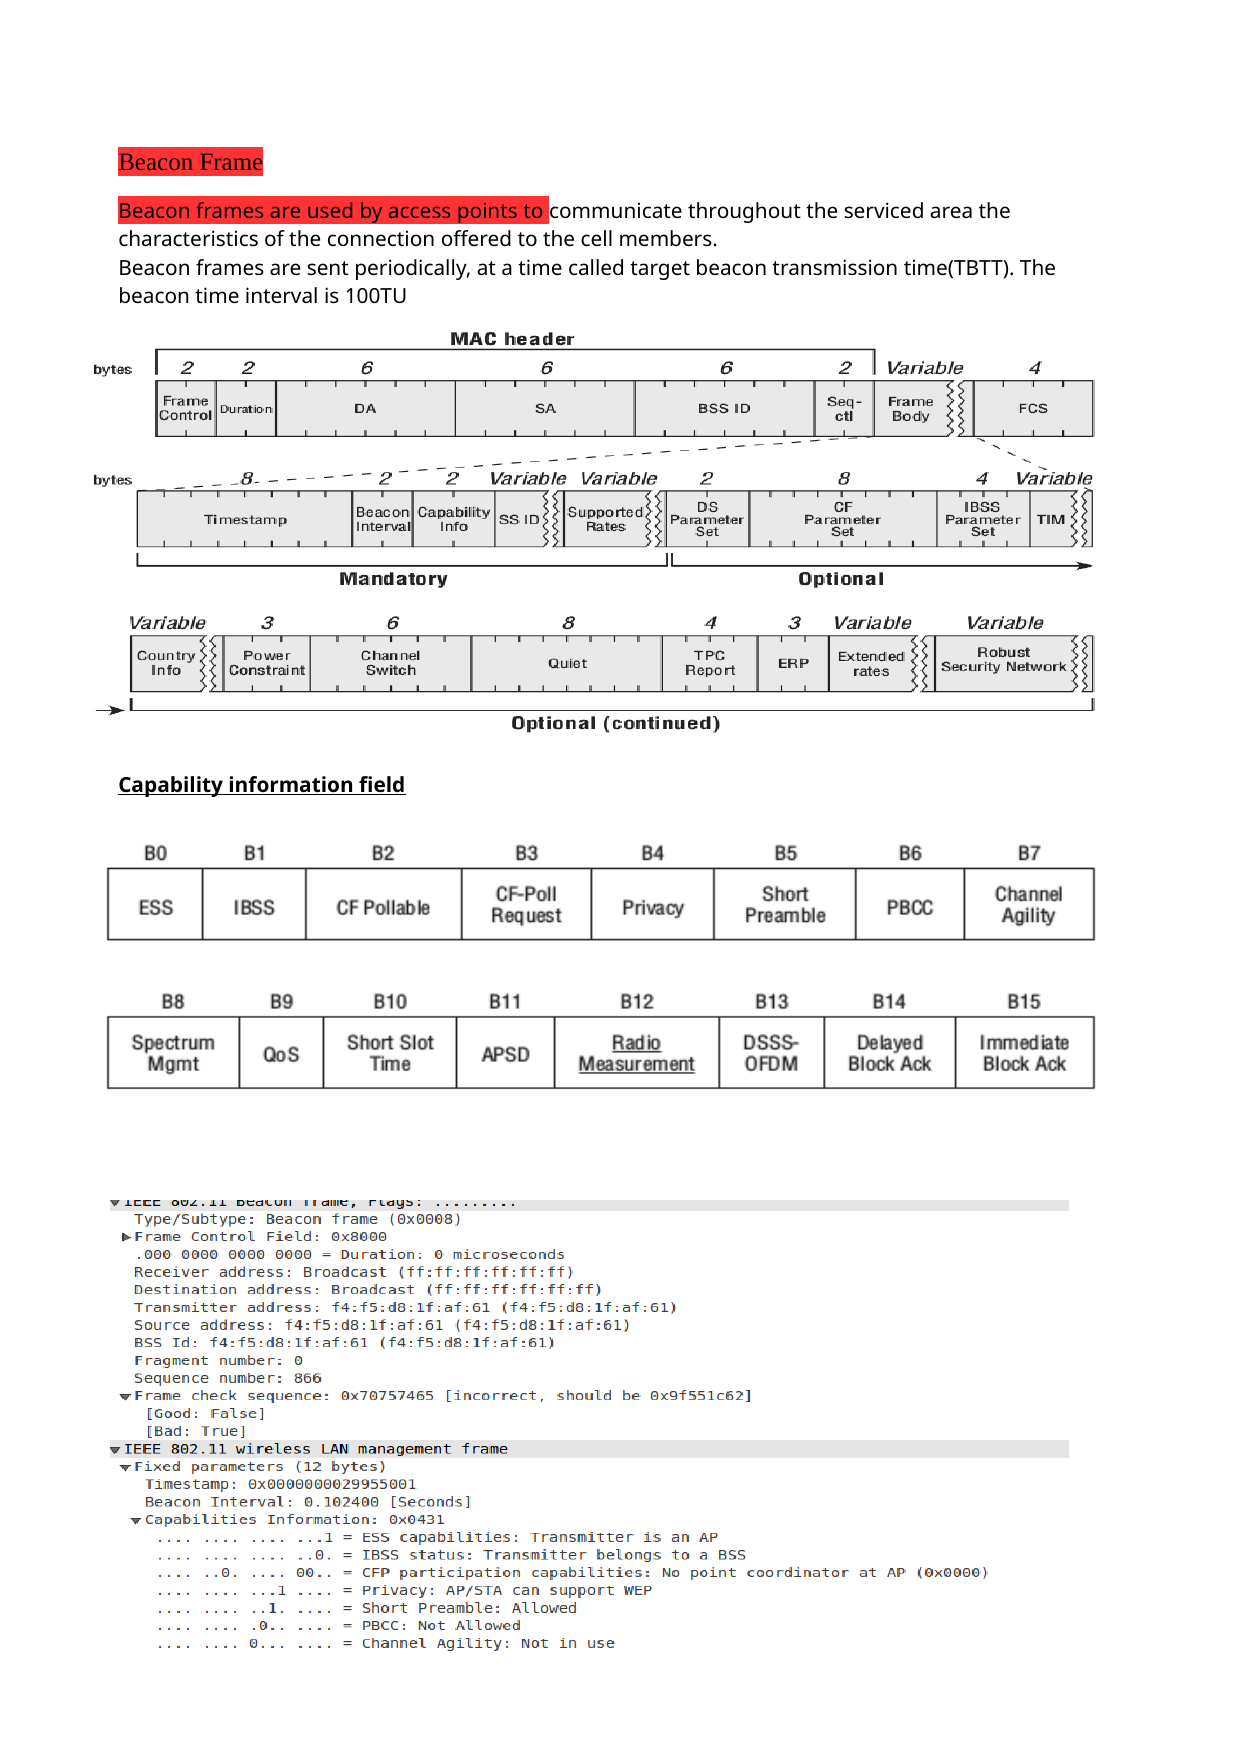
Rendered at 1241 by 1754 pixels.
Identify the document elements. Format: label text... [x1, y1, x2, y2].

picture [55, 824, 1139, 1127]
picture [110, 1200, 1069, 1653]
text Beacon frames are sent periodically, at a time called target beacon transmission time(TBTT). The beacon time interval is 100TU [118, 253, 1122, 309]
text Beacon frames are used by access points to communicate throughout the serviced area the characteristics of the connection offered to the cell members. [118, 196, 1122, 253]
text Beacon Frame [118, 147, 1122, 176]
picture [87, 309, 1156, 744]
text Capability information field [118, 770, 1122, 798]
